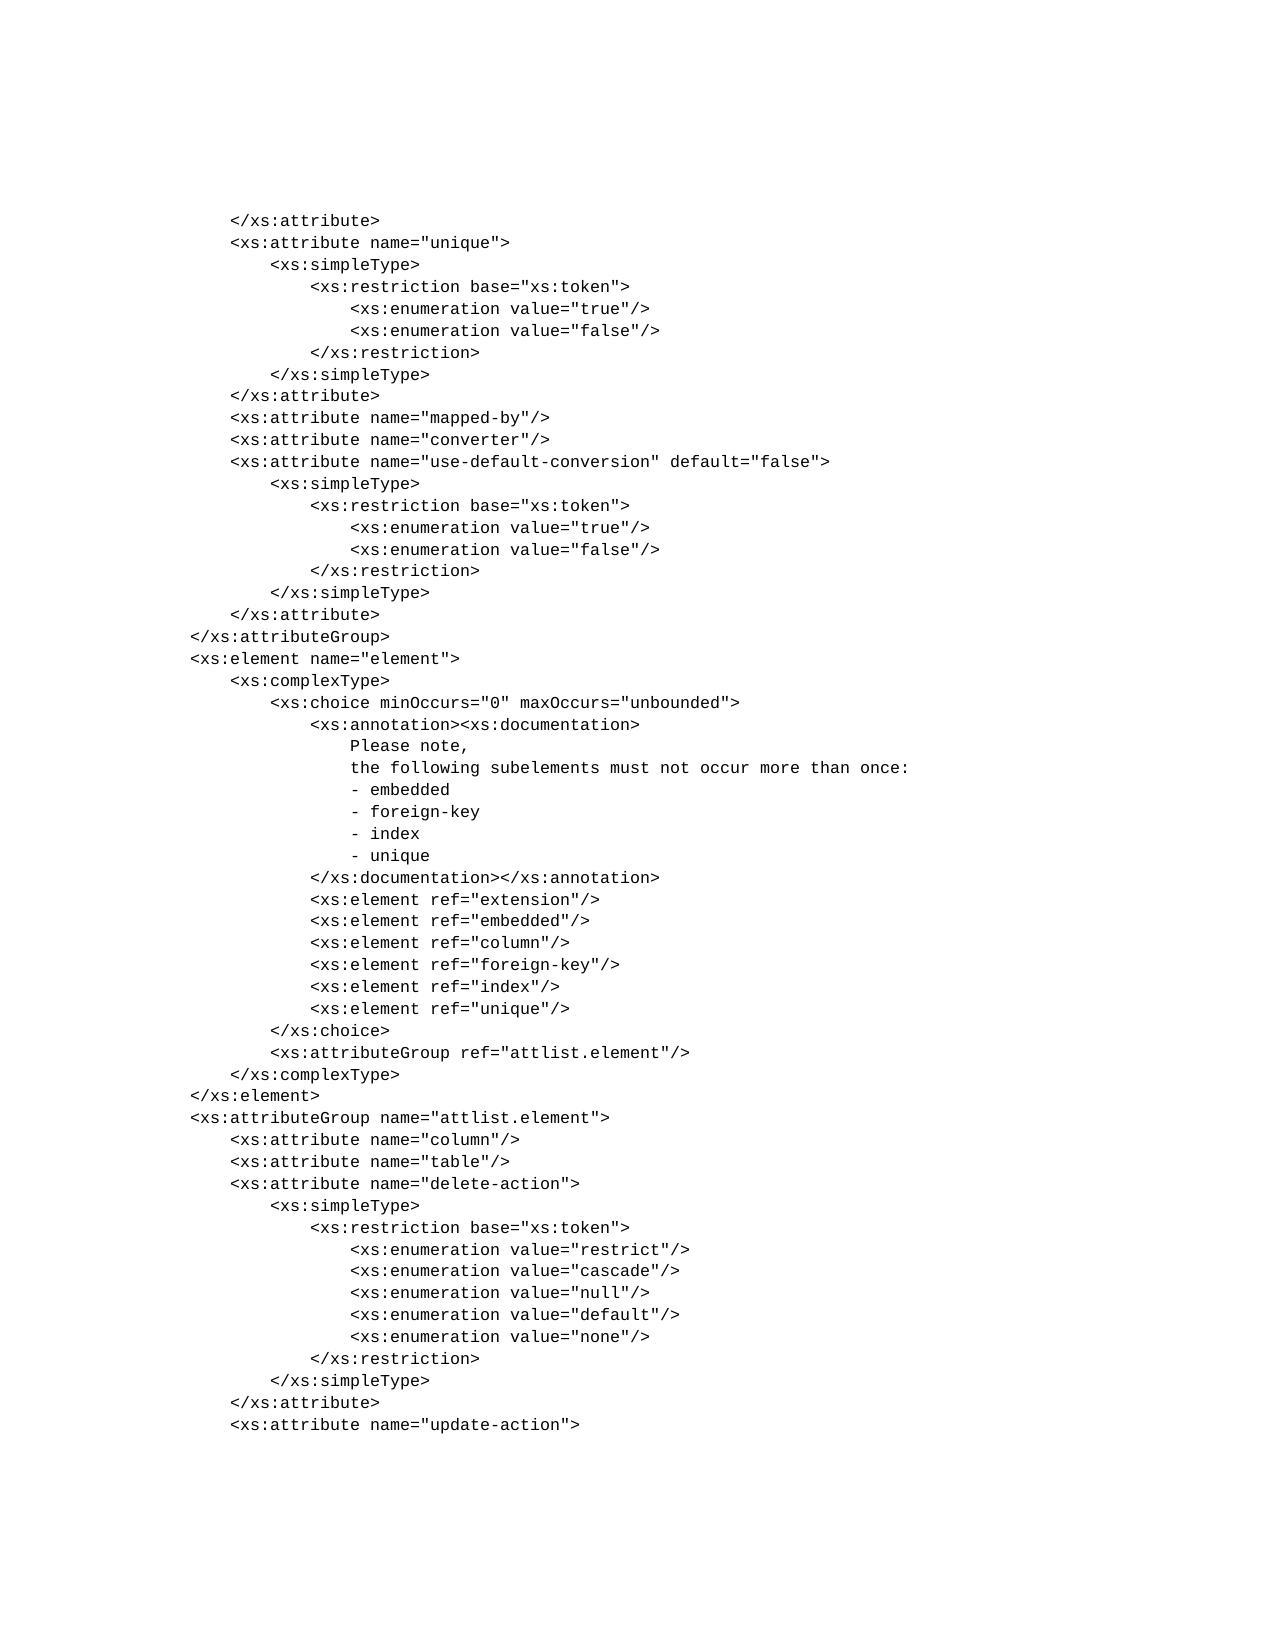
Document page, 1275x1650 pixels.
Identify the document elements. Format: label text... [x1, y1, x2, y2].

text <xs:attribute name="update-action"> [150, 1413, 1125, 1435]
text <xs:enumeration value="false"/> [150, 538, 1125, 560]
text <xs:enumeration value="false"/> [150, 319, 1125, 341]
text <xs:element name="element"> [150, 647, 1125, 669]
text </xs:simpleType> [150, 363, 1125, 385]
text </xs:element> [150, 1085, 1125, 1107]
text </xs:documentation></xs:annotation> [150, 866, 1125, 888]
text <xs:enumeration value="true"/> [150, 516, 1125, 538]
text <xs:attribute name="use-default-conversion" default="false"> [150, 451, 1125, 472]
text <xs:simpleType> [150, 1194, 1125, 1216]
text <xs:enumeration value="restrict"/> [150, 1238, 1125, 1260]
text <xs:attribute name="table"/> [150, 1151, 1125, 1172]
text <xs:attributeGroup name="attlist.element"> [150, 1107, 1125, 1129]
text <xs:annotation><xs:documentation> [150, 713, 1125, 735]
text </xs:simpleType> [150, 1369, 1125, 1391]
text <xs:choice minOccurs="0" maxOccurs="unbounded"> [150, 691, 1125, 713]
text <xs:restriction base="xs:token"> [150, 276, 1125, 297]
text <xs:restriction base="xs:token"> [150, 494, 1125, 516]
text <xs:complexType> [150, 669, 1125, 691]
text <xs:element ref="extension"/> [150, 888, 1125, 910]
text <xs:restriction base="xs:token"> [150, 1216, 1125, 1238]
text - embedded [150, 779, 1125, 801]
text <xs:attribute name="column"/> [150, 1129, 1125, 1151]
text <xs:enumeration value="null"/> [150, 1282, 1125, 1304]
text <xs:attributeGroup ref="attlist.element"/> [150, 1041, 1125, 1063]
text - unique [150, 844, 1125, 866]
text <xs:attribute name="converter"/> [150, 429, 1125, 451]
text Please note, [150, 735, 1125, 757]
text - foreign-key [150, 801, 1125, 822]
text <xs:element ref="index"/> [150, 976, 1125, 997]
text </xs:attribute> [150, 210, 1125, 232]
text <xs:simpleType> [150, 472, 1125, 494]
text <xs:enumeration value="none"/> [150, 1326, 1125, 1347]
text </xs:restriction> [150, 560, 1125, 582]
text <xs:attribute name="mapped-by"/> [150, 407, 1125, 429]
text </xs:restriction> [150, 1347, 1125, 1369]
text </xs:restriction> [150, 341, 1125, 363]
text <xs:enumeration value="true"/> [150, 297, 1125, 319]
text <xs:element ref="foreign-key"/> [150, 954, 1125, 976]
text </xs:attribute> [150, 1391, 1125, 1413]
text <xs:attribute name="delete-action"> [150, 1172, 1125, 1194]
text <xs:simpleType> [150, 254, 1125, 276]
text <xs:enumeration value="default"/> [150, 1304, 1125, 1326]
text <xs:element ref="column"/> [150, 932, 1125, 954]
text <xs:element ref="embedded"/> [150, 910, 1125, 932]
text <xs:element ref="unique"/> [150, 997, 1125, 1019]
text - index [150, 822, 1125, 844]
text </xs:simpleType> [150, 582, 1125, 604]
text </xs:attribute> [150, 385, 1125, 407]
text the following subelements must not occur more than once: [150, 757, 1125, 779]
text </xs:attribute> [150, 604, 1125, 626]
text <xs:enumeration value="cascade"/> [150, 1260, 1125, 1282]
text <xs:attribute name="unique"> [150, 232, 1125, 254]
text </xs:attributeGroup> [150, 626, 1125, 647]
text </xs:complexType> [150, 1063, 1125, 1085]
text </xs:choice> [150, 1019, 1125, 1041]
